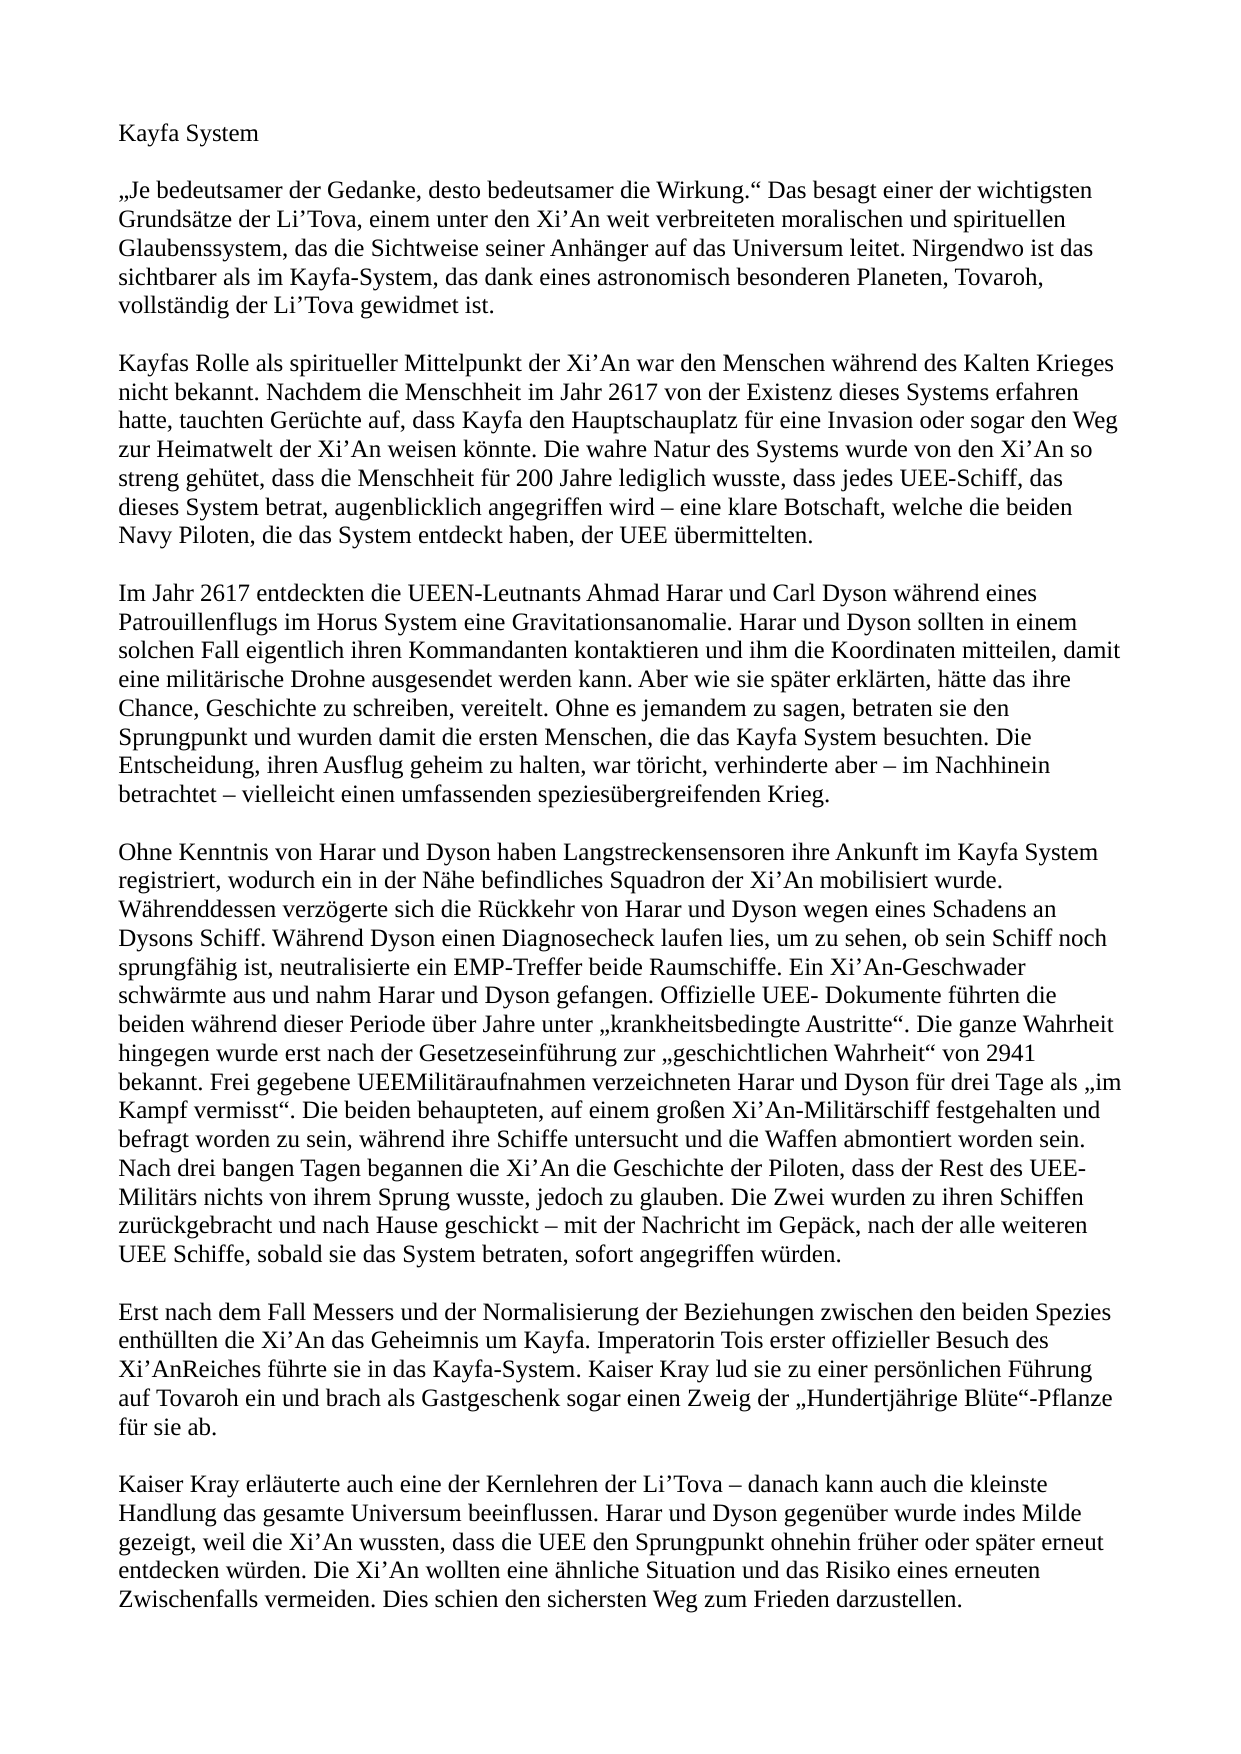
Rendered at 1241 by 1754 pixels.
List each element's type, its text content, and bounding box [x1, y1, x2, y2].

text Erst nach dem Fall Messers und der Normalisierung der Beziehungen zwischen den beiden Spezies enthüllten die Xi’An das Geheimnis um Kayfa. Imperatorin Tois erster offizieller Besuch des Xi’AnReiches führte sie in das Kayfa-System. Kaiser Kray lud sie zu einer persönlichen Führung auf Tovaroh ein und brach als Gastgeschenk sogar einen Zweig der „Hundertjährige Blüte“-Pflanze für sie ab. [118, 1297, 1122, 1441]
text Im Jahr 2617 entdeckten die UEEN-Leutnants Ahmad Harar und Carl Dyson während eines Patrouillenflugs im Horus System eine Gravitationsanomalie. Harar und Dyson sollten in einem solchen Fall eigentlich ihren Kommandanten kontaktieren und ihm die Koordinaten mitteilen, damit eine militärische Drohne ausgesendet werden kann. Aber wie sie später erklärten, hätte das ihre Chance, Geschichte zu schreiben, vereitelt. Ohne es jemandem zu sagen, betraten sie den Sprungpunkt und wurden damit die ersten Menschen, die das Kayfa System besuchten. Die Entscheidung, ihren Ausflug geheim zu halten, war töricht, verhinderte aber – im Nachhinein betrachtet – vielleicht einen umfassenden speziesübergreifenden Krieg. [118, 578, 1122, 808]
text „Je bedeutsamer der Gedanke, desto bedeutsamer die Wirkung.“ Das besagt einer der wichtigsten Grundsätze der Li’Tova, einem unter den Xi’An weit verbreiteten moralischen und spirituellen Glaubenssystem, das die Sichtweise seiner Anhänger auf das Universum leitet. Nirgendwo ist das sichtbarer als im Kayfa-System, das dank eines astronomisch besonderen Planeten, Tovaroh, vollständig der Li’Tova gewidmet ist. [118, 176, 1122, 319]
text Kayfas Rolle als spiritueller Mittelpunkt der Xi’An war den Menschen während des Kalten Krieges nicht bekannt. Nachdem die Menschheit im Jahr 2617 von der Existenz dieses Systems erfahren hatte, tauchten Gerüchte auf, dass Kayfa den Hauptschauplatz für eine Invasion oder sogar den Weg zur Heimatwelt der Xi’An weisen könnte. Die wahre Natur des Systems wurde von den Xi’An so streng gehütet, dass die Menschheit für 200 Jahre lediglich wusste, dass jedes UEE-Schiff, das dieses System betrat, augenblicklich angegriffen wird – eine klare Botschaft, welche die beiden Navy Piloten, die das System entdeckt haben, der UEE übermittelten. [118, 348, 1122, 549]
text Ohne Kenntnis von Harar und Dyson haben Langstreckensensoren ihre Ankunft im Kayfa System registriert, wodurch ein in der Nähe befindliches Squadron der Xi’An mobilisiert wurde. Währenddessen verzögerte sich die Rückkehr von Harar und Dyson wegen eines Schadens an Dysons Schiff. Während Dyson einen Diagnosecheck laufen lies, um zu sehen, ob sein Schiff noch sprungfähig ist, neutralisierte ein EMP-Treffer beide Raumschiffe. Ein Xi’An-Geschwader schwärmte aus und nahm Harar und Dyson gefangen. Offizielle UEE- Dokumente führten die beiden während dieser Periode über Jahre unter „krankheitsbedingte Austritte“. Die ganze Wahrheit hingegen wurde erst nach der Gesetzeseinführung zur „geschichtlichen Wahrheit“ von 2941 bekannt. Frei gegebene UEEMilitäraufnahmen verzeichneten Harar und Dyson für drei Tage als „im Kampf vermisst“. Die beiden behaupteten, auf einem großen Xi’An-Militärschiff festgehalten und befragt worden zu sein, während ihre Schiffe untersucht und die Waffen abmontiert worden sein. Nach drei bangen Tagen begannen die Xi’An die Geschichte der Piloten, dass der Rest des UEE-Militärs nichts von ihrem Sprung wusste, jedoch zu glauben. Die Zwei wurden zu ihren Schiffen zurückgebracht und nach Hause geschickt – mit der Nachricht im Gepäck, nach der alle weiteren UEE Schiffe, sobald sie das System betraten, sofort angegriffen würden. [118, 837, 1122, 1268]
text Kaiser Kray erläuterte auch eine der Kernlehren der Li’Tova – danach kann auch die kleinste Handlung das gesamte Universum beeinflussen. Harar und Dyson gegenüber wurde indes Milde gezeigt, weil die Xi’An wussten, dass die UEE den Sprungpunkt ohnehin früher oder später erneut entdecken würden. Die Xi’An wollten eine ähnliche Situation und das Risiko eines erneuten Zwischenfalls vermeiden. Dies schien den sichersten Weg zum Frieden darzustellen. [118, 1469, 1122, 1613]
text Kayfa System [118, 118, 1122, 147]
